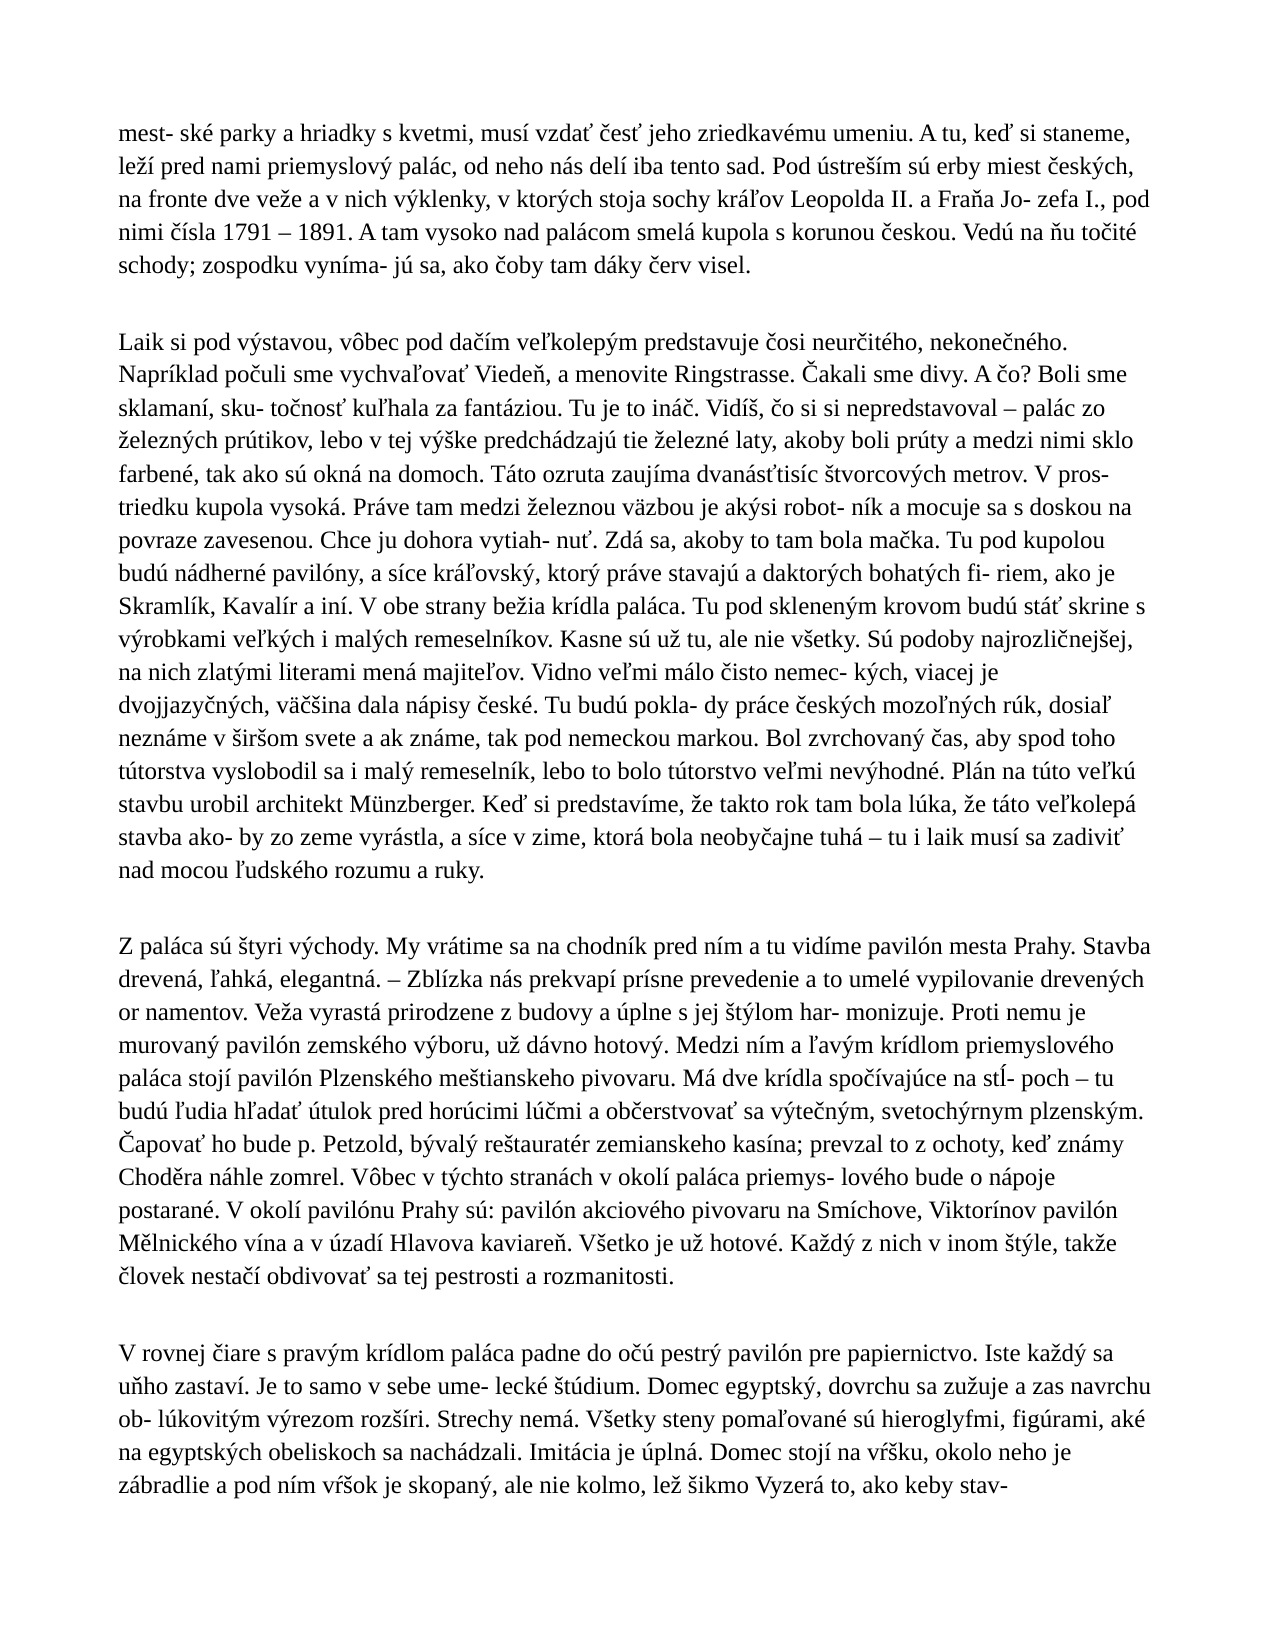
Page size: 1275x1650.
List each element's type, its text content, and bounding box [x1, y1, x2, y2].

text Laik si pod výstavou, vôbec pod dačím veľkolepým predstavuje čosi neurčitého, nekonečného. Napríklad počuli sme vychvaľovať Viedeň, a menovite Ringstrasse. Čakali sme divy. A čo? Boli sme sklamaní, sku- točnosť kuľhala za fantáziou. Tu je to ináč. Vidíš, čo si si nepredstavoval – palác zo železných prútikov, lebo v tej výške predchádzajú tie železné laty, akoby boli prúty a medzi nimi sklo farbené, tak ako sú okná na domoch. Táto ozruta zaujíma dvanásťtisíc štvorcových metrov. V pros- triedku kupola vysoká. Práve tam medzi železnou väzbou je akýsi robot- ník a mo­cuje sa s doskou na povraze zavesenou. Chce ju do­hora vytiah- nuť. Zdá sa, akoby to tam bola mačka. Tu pod kupolou budú nádherné pavilóny, a síce kráľov­ský, ktorý práve stavajú a daktorých bohatých fi- riem, ako je Skramlík, Kavalír a iní. V obe strany bežia krídla paláca. Tu pod skleneným krovom budú stáť skrine s výrobkami veľkých i malých remeselníkov. Kasne sú už tu, ale nie všetky. Sú podoby najrozlič­nejšej, na nich zlatými literami mená majiteľov. Vidno veľmi málo čisto nemec- kých, viacej je dvojjazyčných, väčšina dala nápisy české. Tu budú pokla- dy práce českých mozoľných rúk, dosiaľ neznáme v širšom svete a ak známe, tak pod nemeckou markou. Bol zvrchovaný čas, aby spod toho tútorstva vyslobodil sa i malý remeselník, lebo to bolo tútorstvo veľmi nevýhodné. Plán na túto veľkú stavbu urobil architekt Münzberger. Keď si predstavíme, že takto rok tam bola lúka, že táto veľkolepá stavba ako- by zo zeme vy­rástla, a síce v zime, ktorá bola neobyčajne tuhá – tu i laik musí sa zadiviť nad mocou ľudského rozumu a ruky. [118, 327, 1157, 884]
text mest- ské parky a hriadky s kvetmi, musí vzdať česť jeho zriedkavému umeniu. A tu, keď si staneme, leží pred nami priemyslový palác, od neho nás delí iba tento sad. Pod ústreším sú erby miest českých, na fronte dve veže a v nich výklenky, v ktorých stoja sochy kráľov Leopolda II. a Fraňa Jo- zefa I., pod nimi čísla 1791 – 1891. A tam vysoko nad palácom smelá kupola s korunou českou. Vedú na ňu točité schody; zospodku vyníma- jú sa, ako čoby tam dáky červ visel. [118, 118, 1157, 279]
text V rovnej čiare s pravým krídlom paláca padne do očú pestrý pavilón pre papiernictvo. Iste každý sa uňho zastaví. Je to samo v sebe ume- lecké štúdium. Domec egyptský, dovrchu sa zužuje a zas navrchu ob- lúkovitým výrezom rozšíri. Strechy nemá. Všetky steny pomaľované sú hieroglyfmi, figúrami, aké na egyptských obeliskoch sa nachádzali. Imitácia je úpl­ná. Domec stojí na vŕšku, okolo neho je zábradlie a pod ním vŕšok je skopaný, ale nie kolmo, lež šikmo Vyzerá to, ako keby stav- [118, 1338, 1157, 1499]
text Z paláca sú štyri východy. My vrátime sa na chod­ník pred ním a tu vidíme pavilón mesta Prahy. Stav­ba drevená, ľahká, elegantná. – Zblízka nás prekvapí prísne prevedenie a to umelé vypilovanie drevených or­ namentov. Veža vyrastá prirodzene z budovy a úplne s jej štýlom har- monizuje. Proti nemu je murovaný pavilón zemského výboru, už dávno hotový. Medzi ním a ľavým krídlom priemyslového paláca stojí pavilón Plzenského meštianskeho pivovaru. Má dve krídla spočívajúce na stĺ- poch – tu budú ľudia hľadať útulok pred horúcimi lúčmi a občerstvovať sa výtečným, svetochýrnym plzenským. Čapovať ho bude p. Petzold, bývalý reštauratér zemianskeho kasína; prevzal to z ochoty, keď známy Choděra náhle zomrel. Vôbec v týchto stranách v okolí paláca priemys- lového bude o nápoje postarané. V okolí pavilónu Prahy sú: pavi­lón akciového pivovaru na Smíchove, Viktorínov pa­vilón Mělnického vína a v úzadí Hlavova kaviareň. Všetko je už hotové. Každý z nich v inom štýle, takže človek nestačí obdivovať sa tej pestrosti a rozmani­tosti. [118, 931, 1157, 1290]
